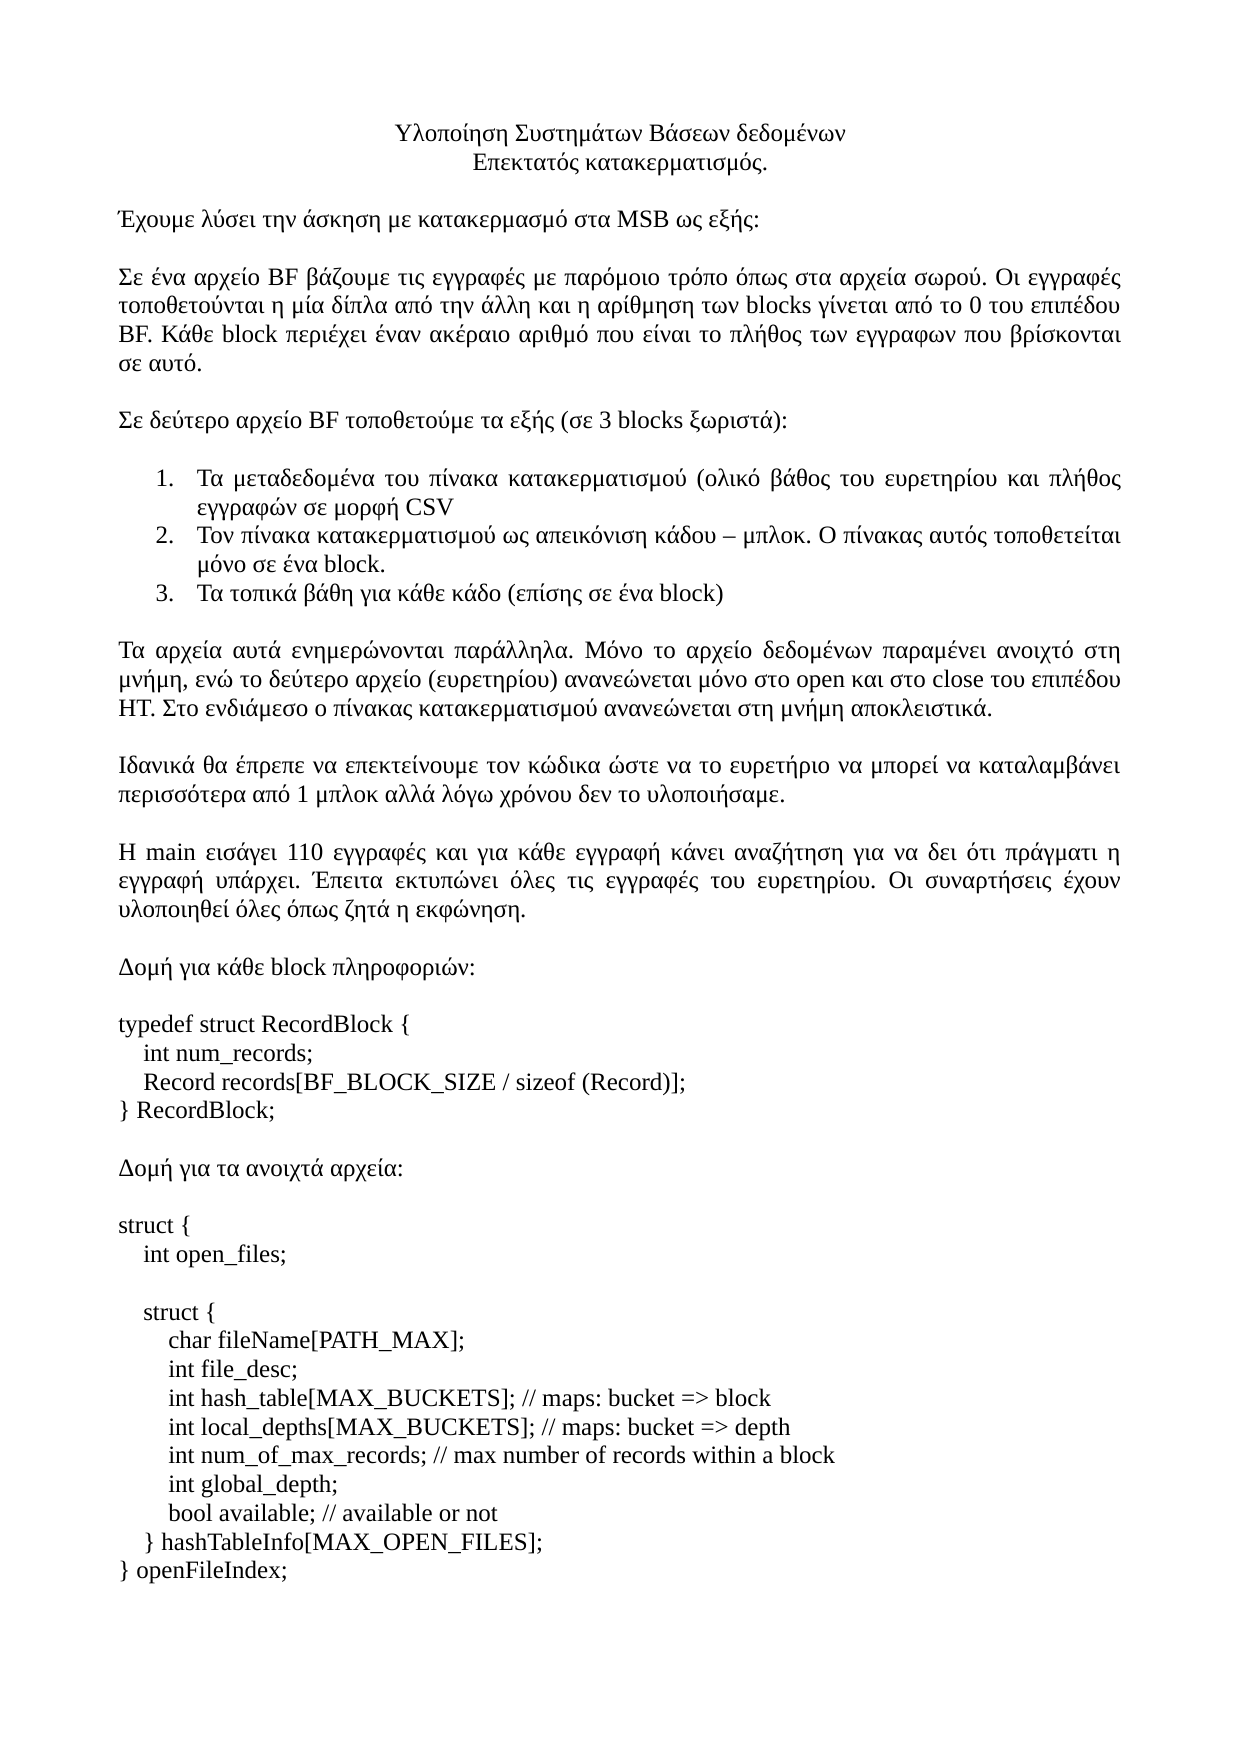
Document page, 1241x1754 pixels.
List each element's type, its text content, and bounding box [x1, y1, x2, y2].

text Επεκτατός κατακερματισμός. [118, 147, 1122, 176]
text Σε ένα αρχείο BF βάζουμε τις εγγραφές με παρόμοιο τρόπο όπως στα αρχεία σωρού. Οι εγγραφές τοποθετούνται η μία δίπλα από την άλλη και η αρίθμηση των blocks γίνεται από το 0 του επιπέδου BF. Κάθε block περιέχει έναν ακέραιο αριθμό που είναι το πλήθος των εγγραφων που βρίσκονται σε αυτό. [118, 262, 1122, 377]
table_header struct { int open_files; struct { char fileName[PATH_MAX]; int file_desc; int hash_table[MAX_BUCKETS]; // maps: bucket => block int local_depths[MAX_BUCKETS]; // maps: bucket => depth int num_of_max_records; // max number of records within a block int global_depth; bool available; // available or not } hashTableInfo[MAX_OPEN_FILES]; } openFileIndex; [118, 1211, 1122, 1584]
text Δομή για τα ανοιχτά αρχεία: [118, 1153, 1122, 1182]
table_header typedef struct RecordBlock { int num_records; Record records[BF_BLOCK_SIZE / sizeof (Record)]; } RecordBlock; [118, 1009, 1122, 1124]
text Δομή για κάθε block πληροφοριών: [118, 952, 1122, 981]
list Τα μεταδεδομένα του πίνακα κατακερματισμού (ολικό βάθος του ευρετηρίου και πλήθος εγγραφών σε μορφή CSV [155, 463, 1122, 521]
list Τον πίνακα κατακερματισμού ως απεικόνιση κάδου – μπλοκ. Ο πίνακας αυτός τοποθετείται μόνο σε ένα block. [155, 521, 1122, 578]
text Έχουμε λύσει την άσκηση με κατακερμασμό στα MSB ως εξής: [118, 204, 1122, 233]
list Τα τοπικά βάθη για κάθε κάδο (επίσης σε ένα block) [155, 578, 1122, 607]
text Τα αρχεία αυτά ενημερώνονται παράλληλα. Μόνο το αρχείο δεδομένων παραμένει ανοιχτό στη μνήμη, ενώ το δεύτερο αρχείο (ευρετηρίου) ανανεώνεται μόνο στο open και στο close του επιπέδου ΗΤ. Στο ενδιάμεσο ο πίνακας κατακερματισμού ανανεώνεται στη μνήμη αποκλειστικά. [118, 636, 1122, 722]
text Υλοποίηση Συστημάτων Βάσεων δεδομένων [118, 118, 1122, 147]
text Σε δεύτερο αρχείο BF τοποθετούμε τα εξής (σε 3 blocks ξωριστά): [118, 406, 1122, 434]
text Ιδανικά θα έπρεπε να επεκτείνουμε τον κώδικα ώστε να το ευρετήριο να μπορεί να καταλαμβάνει περισσότερα από 1 μπλοκ αλλά λόγω χρόνου δεν το υλοποιήσαμε. [118, 751, 1122, 808]
text Η main εισάγει 110 εγγραφές και για κάθε εγγραφή κάνει αναζήτηση για να δει ότι πράγματι η εγγραφή υπάρχει. Έπειτα εκτυπώνει όλες τις εγγραφές του ευρετηρίου. Οι συναρτήσεις έχουν υλοποιηθεί όλες όπως ζητά η εκφώνηση. [118, 837, 1122, 923]
